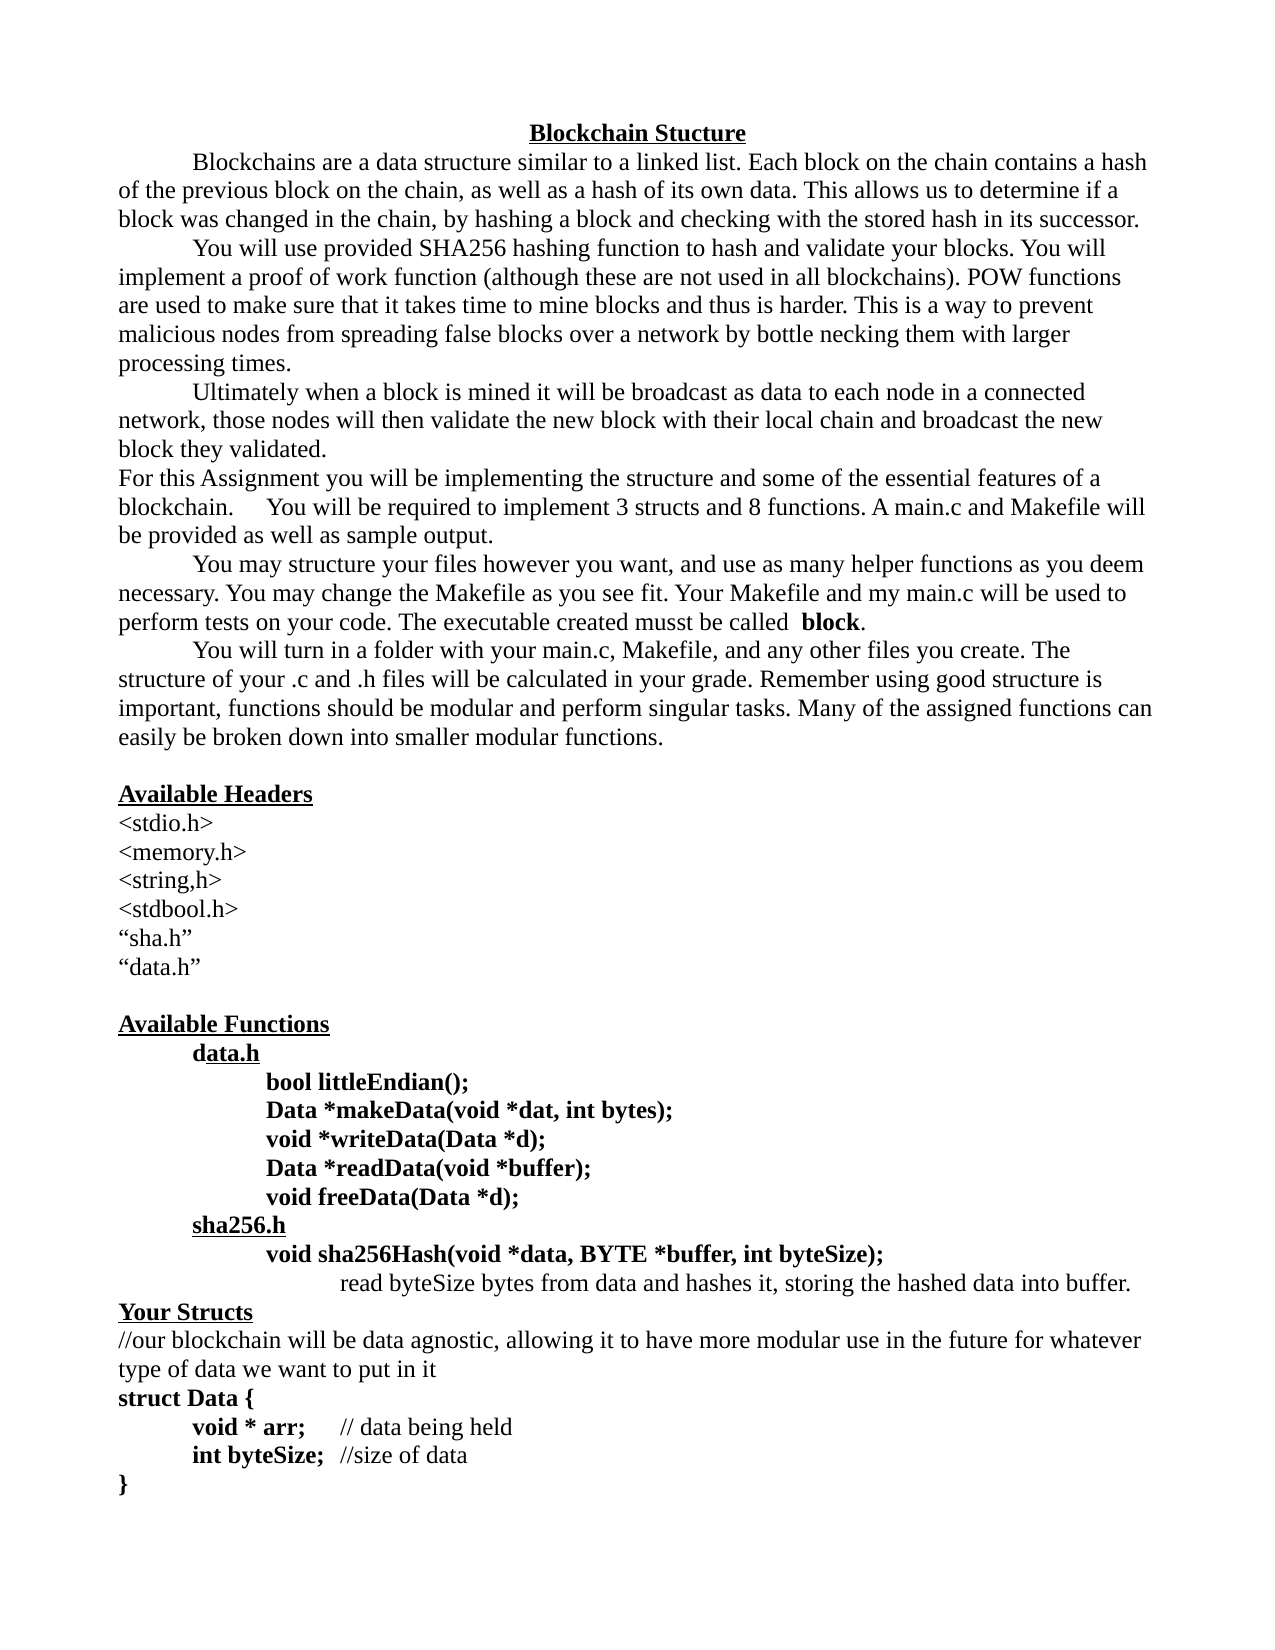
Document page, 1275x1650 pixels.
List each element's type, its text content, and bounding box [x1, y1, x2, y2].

text int byteSize; //size of data [118, 1441, 1157, 1469]
text For this Assignment you will be implementing the structure and some of the essential features of a blockchain. You will be required to implement 3 structs and 8 functions. A main.c and Makefile will be provided as well as sample output. [118, 463, 1157, 549]
text Available Headers [118, 779, 1157, 808]
text data.h [118, 1038, 1157, 1067]
text You will use provided SHA256 hashing function to hash and validate your blocks. You will implement a proof of work function (although these are not used in all blockchains). POW functions are used to make sure that it takes time to mine blocks and thus is harder. This is a way to prevent malicious nodes from spreading false blocks over a network by bottle necking them with larger processing times. [118, 233, 1157, 377]
text <stdbool.h> [118, 894, 1157, 923]
text read byteSize bytes from data and hashes it, storing the hashed data into buffer. [118, 1268, 1157, 1297]
text <memory.h> [118, 837, 1157, 866]
text “data.h” [118, 952, 1157, 981]
text void * arr; // data being held [118, 1412, 1157, 1441]
text You may structure your files however you want, and use as many helper functions as you deem necessary. You may change the Makefile as you see fit. Your Makefile and my main.c will be used to perform tests on your code. The executable created musst be called block. [118, 549, 1157, 636]
text Blockchains are a data structure similar to a linked list. Each block on the chain contains a hash of the previous block on the chain, as well as a hash of its own data. This allows us to determine if a block was changed in the chain, by hashing a block and checking with the stored hash in its successor. [118, 147, 1157, 233]
text Blockchain Stucture [118, 118, 1157, 147]
text Available Functions [118, 1009, 1157, 1038]
text Data *makeData(void *dat, int bytes); [118, 1096, 1157, 1124]
text //our blockchain will be data agnostic, allowing it to have more modular use in the future for whatever type of data we want to put in it [118, 1326, 1157, 1383]
text sha256.h [118, 1211, 1157, 1239]
text struct Data { [118, 1383, 1157, 1412]
text } [118, 1469, 1157, 1498]
text void *writeData(Data *d); [118, 1124, 1157, 1153]
text Ultimately when a block is mined it will be broadcast as data to each node in a connected network, those nodes will then validate the new block with their local chain and broadcast the new block they validated. [118, 377, 1157, 463]
text “sha.h” [118, 923, 1157, 952]
text Data *readData(void *buffer); [118, 1153, 1157, 1182]
text bool littleEndian(); [118, 1067, 1157, 1096]
text <string,h> [118, 866, 1157, 894]
text void sha256Hash(void *data, BYTE *buffer, int byteSize); [118, 1239, 1157, 1268]
text You will turn in a folder with your main.c, Makefile, and any other files you create. The structure of your .c and .h files will be calculated in your grade. Remember using good structure is important, functions should be modular and perform singular tasks. Many of the assigned functions can easily be broken down into smaller modular functions. [118, 636, 1157, 751]
text <stdio.h> [118, 808, 1157, 837]
text void freeData(Data *d); [118, 1182, 1157, 1211]
text Your Structs [118, 1297, 1157, 1326]
